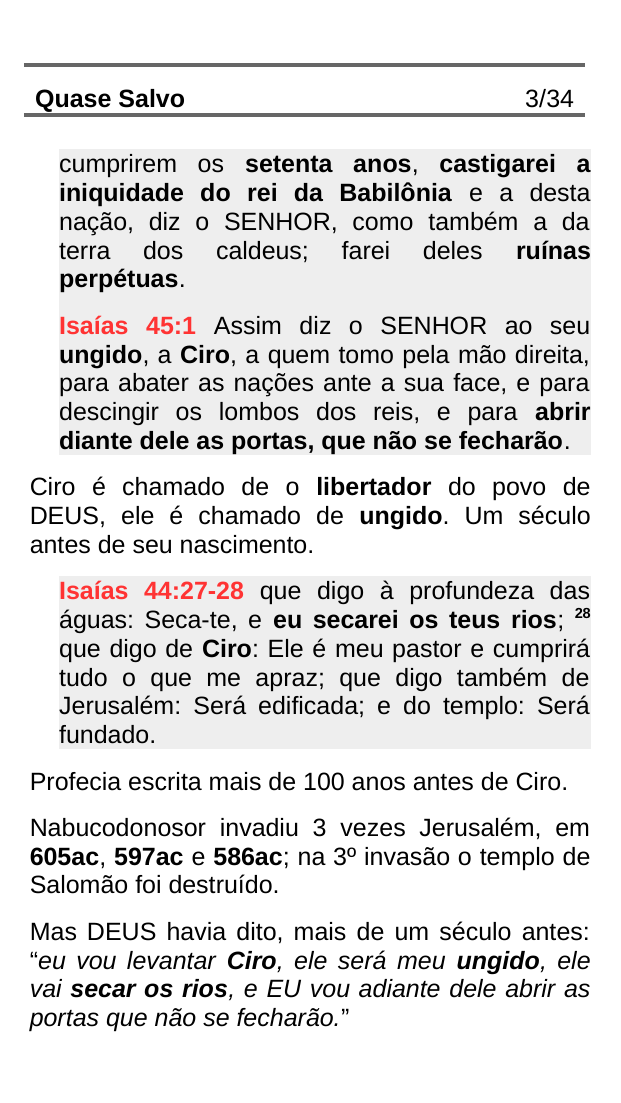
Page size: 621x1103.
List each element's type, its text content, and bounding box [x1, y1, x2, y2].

text Profecia escrita mais de 100 anos antes de Ciro. [29, 767, 591, 795]
text Nabucodonosor invadiu 3 vezes Jerusalém, em 605ac, 597ac e 586ac; na 3º invasão o templo de Salomão foi destruído. [29, 813, 591, 899]
text Mas DEUS havia dito, mais de um século antes: “eu vou levantar Ciro, ele será meu ungido, ele vai secar os rios, e EU vou adiante dele abrir as portas que não se fecharão.” [29, 917, 591, 1032]
text Isaías 44:27-28 que digo à profundeza das águas: Seca-te, e eu secarei os teus rios; 28 que digo de Ciro: Ele é meu pastor e cumprirá tudo o que me apraz; que digo também de Jerusalém: Será edificada; e do templo: Será fundado. [59, 576, 591, 749]
text Ciro é chamado de o libertador do povo de DEUS, ele é chamado de ungido. Um século antes de seu nascimento. [29, 472, 591, 559]
text cumprirem os setenta anos, castigarei a iniquidade do rei da Babilônia e a desta nação, diz o SENHOR, como também a da terra dos caldeus; farei deles ruínas perpétuas. [59, 149, 591, 293]
text Isaías 45:1 Assim diz o SENHOR ao seu ungido, a Ciro, a quem tomo pela mão direita, para abater as nações ante a sua face, e para descingir os lombos dos reis, e para abrir diante dele as portas, que não se fecharão. [59, 311, 591, 455]
